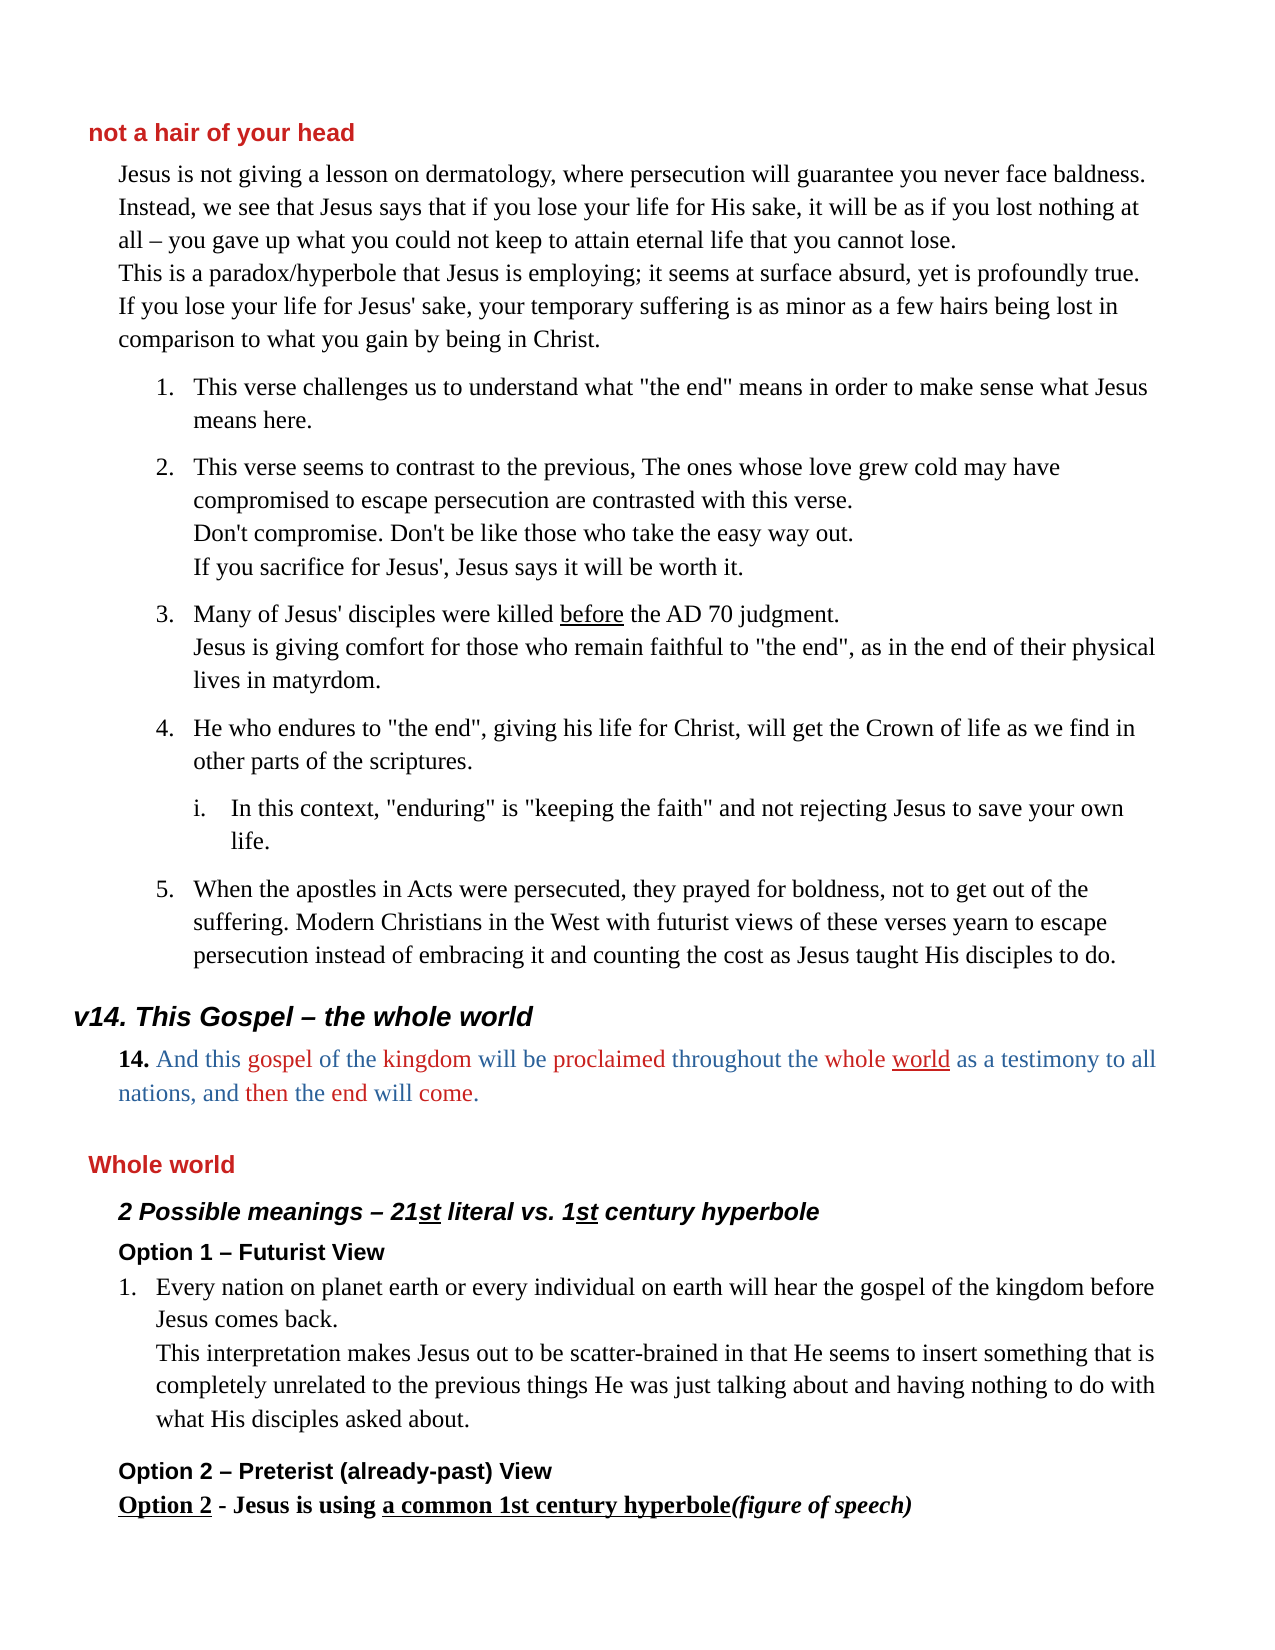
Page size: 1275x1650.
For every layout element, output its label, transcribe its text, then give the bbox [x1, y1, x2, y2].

list Every nation on planet earth or every individual on earth will hear the gospel of the kingdom before Jesus comes back. This interpretation makes Jesus out to be scatter-brained in that He seems to insert something that is completely unrelated to the previous things He was just talking about and having nothing to do with what His disciples asked about. [118, 1272, 1157, 1432]
text 14. And this gospel of the kingdom will be proclaimed throughout the whole world as a testimony to all nations, and then the end will come. [118, 1044, 1157, 1106]
list This verse seems to contrast to the previous, The ones whose love grew cold may have compromised to escape persecution are contrasted with this verse. Don't compromise. Don't be like those who take the easy way out. If you sacrifice for Jesus', Jesus says it will be worth it. [156, 452, 1157, 580]
text Jesus is not giving a lesson on dermatology, where persecution will guarantee you never face baldness. Instead, we see that Jesus says that if you lose your life for His sake, it will be as if you lost nothing at all – you gave up what you could not keep to attain eternal life that you cannot lose. This is a paradox/hyperbole that Jesus is employing; it seems at surface absurd, yet is profoundly true. If you lose your life for Jesus' sake, your temporary suffering is as minor as a few hairs being lost in comparison to what you gain by being in Christ. [118, 159, 1157, 353]
subtitle Option 2 – Preterist (already-past) View [118, 1457, 1157, 1484]
subtitle 2 Possible meanings – 21st literal vs. 1st century hyperbole [118, 1197, 1157, 1226]
list He who endures to "the end", giving his life for Christ, will get the Crown of life as we find in other parts of the scriptures. [156, 713, 1157, 774]
list Many of Jesus' disciples were killed before the AD 70 judgment. Jesus is giving comfort for those who remain faithful to "the end", as in the end of their physical lives in matyrdom. [156, 599, 1157, 694]
subtitle Option 1 – Futurist View [118, 1238, 1157, 1265]
list When the apostles in Acts were persecuted, they prayed for boldness, not to get out of the suffering. Modern Christians in the West with futurist views of these verses yearn to escape persecution instead of embracing it and counting the cost as Jesus taught His disciples to do. [156, 874, 1157, 969]
subtitle not a hair of your head [88, 118, 1157, 147]
subtitle Whole world [88, 1150, 1157, 1179]
subtitle v14. This Gospel – the whole world [73, 1000, 1157, 1032]
text Option 2 - Jesus is using a common 1st century hyperbole(figure of speech) [118, 1491, 1157, 1519]
list In this context, "enduring" is "keeping the faith" and not rejecting Jesus to save your own life. [193, 793, 1157, 855]
list This verse challenges us to understand what "the end" means in order to make sense what Jesus means here. [156, 372, 1157, 434]
